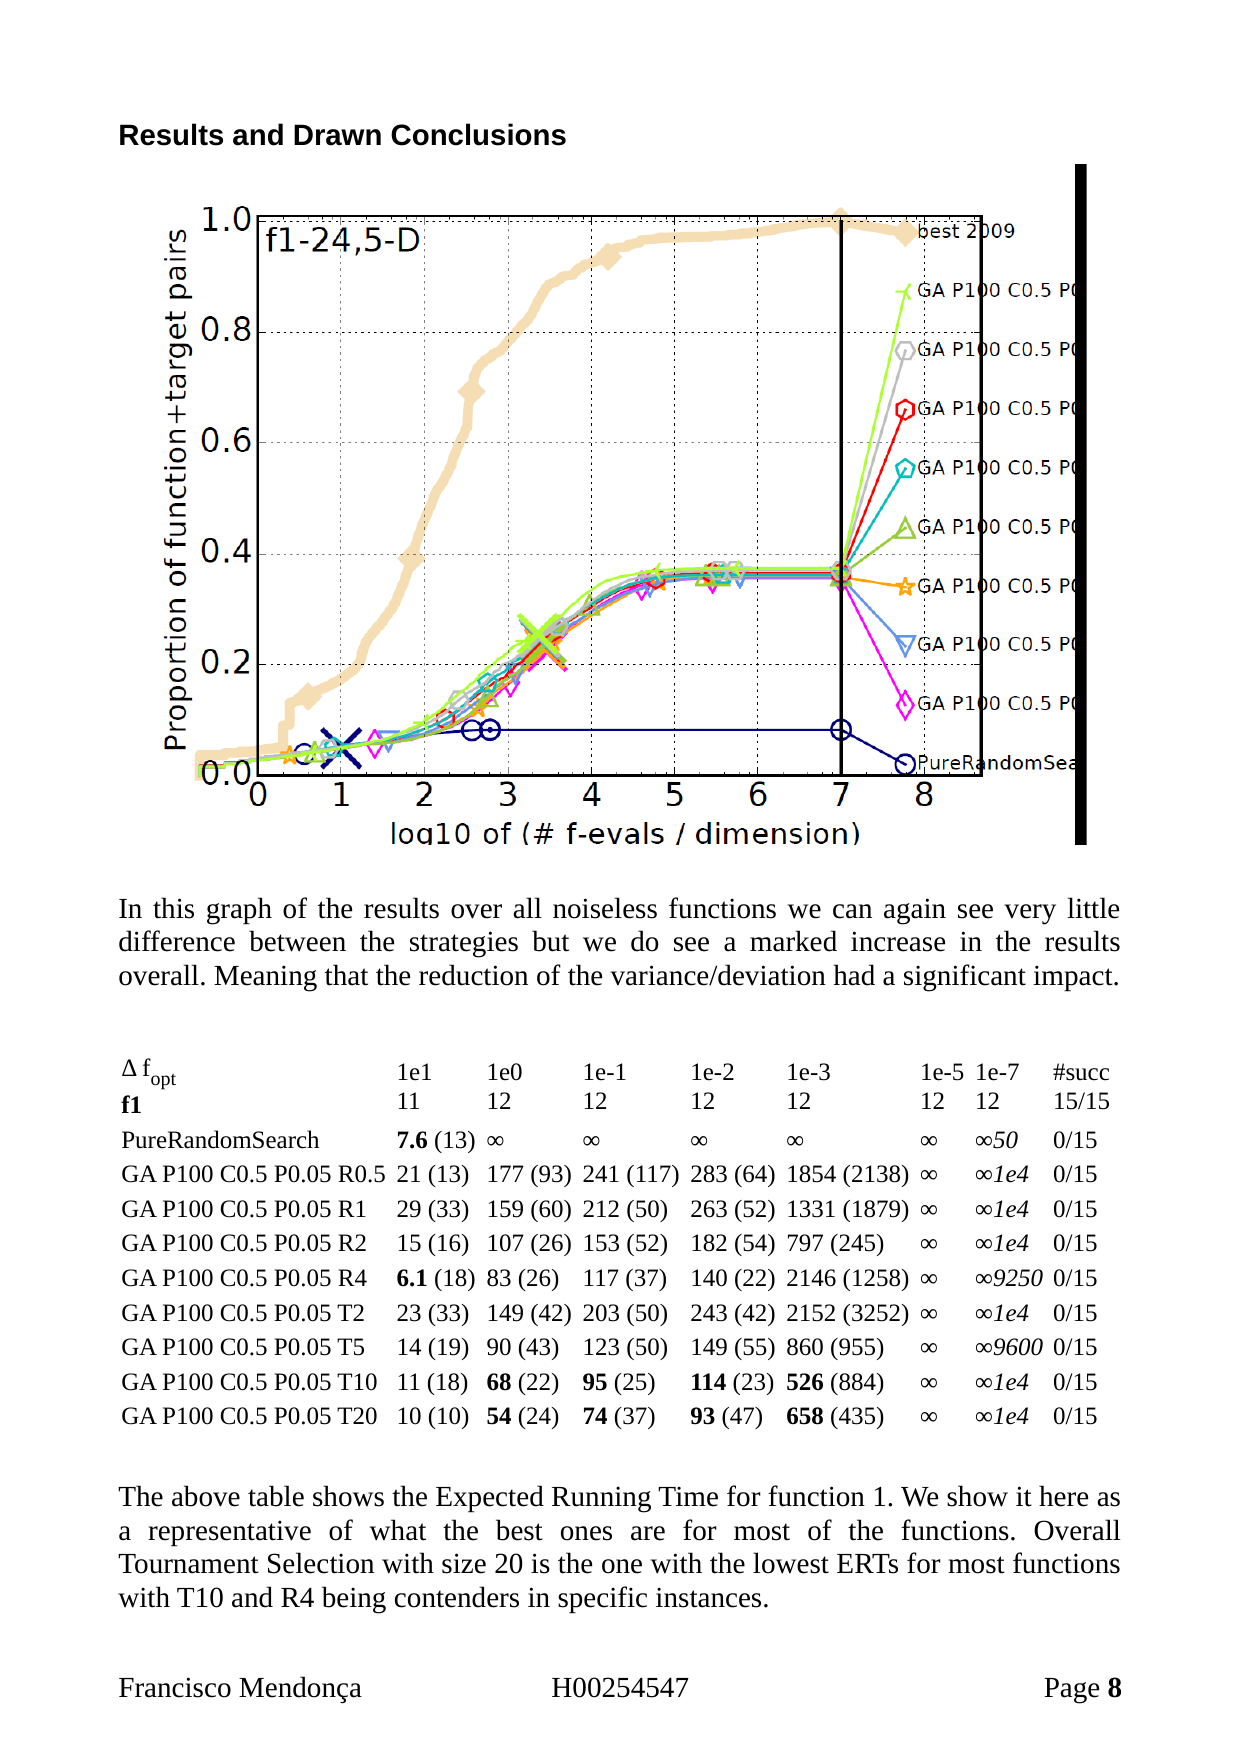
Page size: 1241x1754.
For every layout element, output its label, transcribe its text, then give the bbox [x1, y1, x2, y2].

table_cell 114 (23) [687, 1364, 783, 1398]
table_cell 123 (50) [580, 1329, 687, 1364]
table_cell 0/15 [1050, 1329, 1122, 1364]
subtitle Results and Drawn Conclusions [118, 118, 1122, 152]
table_cell PureRandomSearch [118, 1122, 393, 1156]
table_cell 149 (55) [687, 1329, 783, 1364]
table_cell 797 (245) [783, 1226, 917, 1260]
table_cell 54 (24) [484, 1399, 579, 1433]
table_cell ∞ [917, 1399, 972, 1433]
table_cell ∞ [917, 1295, 972, 1329]
table_cell ∞ [484, 1122, 579, 1156]
table_cell 2146 (1258) [783, 1260, 917, 1295]
table_cell 153 (52) [580, 1226, 687, 1260]
table_cell 263 (52) [687, 1191, 783, 1226]
table_cell ∞50 [972, 1122, 1050, 1156]
table_cell 107 (26) [484, 1226, 579, 1260]
table_cell ∞ [917, 1364, 972, 1398]
table_cell 0/15 [1050, 1191, 1122, 1226]
table_cell ∞ [687, 1122, 783, 1156]
table_cell ∞1e4 [972, 1295, 1050, 1329]
table_cell 283 (64) [687, 1156, 783, 1191]
table_cell ∞9600 [972, 1329, 1050, 1364]
table_cell 526 (884) [783, 1364, 917, 1398]
table_header 1e-3 12 [783, 1050, 917, 1122]
table_cell 159 (60) [484, 1191, 579, 1226]
table_cell ∞ [917, 1122, 972, 1156]
table_cell 140 (22) [687, 1260, 783, 1295]
table_header 1e-2 12 [687, 1050, 783, 1122]
table_cell 0/15 [1050, 1156, 1122, 1191]
table_cell GA P100 C0.5 P0.05 T20 [118, 1399, 393, 1433]
table_header #succ 15/15 [1050, 1050, 1122, 1122]
table_cell ∞ [917, 1191, 972, 1226]
table_cell GA P100 C0.5 P0.05 T5 [118, 1329, 393, 1364]
table_cell 117 (37) [580, 1260, 687, 1295]
table_cell 243 (42) [687, 1295, 783, 1329]
text The above table shows the Expected Running Time for function 1. We show it here as a representative of what the best ones are for most of the functions. Overall Tournament Selection with size 20 is the one with the lowest ERTs for most functions with T10 and R4 being contenders in specific instances. [118, 1479, 1122, 1613]
table_cell 95 (25) [580, 1364, 687, 1398]
table_cell ∞ [917, 1156, 972, 1191]
table_cell GA P100 C0.5 P0.05 T2 [118, 1295, 393, 1329]
table_cell 10 (10) [394, 1399, 483, 1433]
text In this graph of the results over all noiseless functions we can again see very little difference between the strategies but we do see a marked increase in the results overall. Meaning that the reduction of the variance/deviation had a significant impact. [118, 891, 1122, 992]
table_cell GA P100 C0.5 P0.05 R1 [118, 1191, 393, 1226]
table_cell 658 (435) [783, 1399, 917, 1433]
table_cell 0/15 [1050, 1260, 1122, 1295]
table_cell ∞ [917, 1329, 972, 1364]
table_cell ∞9250 [972, 1260, 1050, 1295]
table_cell 203 (50) [580, 1295, 687, 1329]
table_cell GA P100 C0.5 P0.05 T10 [118, 1364, 393, 1398]
table_cell 7.6 (13) [394, 1122, 483, 1156]
table_cell ∞ [917, 1226, 972, 1260]
table_cell 860 (955) [783, 1329, 917, 1364]
table_header 1e1 11 [394, 1050, 483, 1122]
table_cell 241 (117) [580, 1156, 687, 1191]
table_cell 177 (93) [484, 1156, 579, 1191]
table_cell GA P100 C0.5 P0.05 R0.5 [118, 1156, 393, 1191]
table_cell GA P100 C0.5 P0.05 R4 [118, 1260, 393, 1295]
table_header 1e-1 12 [580, 1050, 687, 1122]
table_cell 90 (43) [484, 1329, 579, 1364]
table_cell 29 (33) [394, 1191, 483, 1226]
table_cell 0/15 [1050, 1122, 1122, 1156]
table_cell 212 (50) [580, 1191, 687, 1226]
table_cell 0/15 [1050, 1364, 1122, 1398]
table_header 1e0 12 [484, 1050, 579, 1122]
table_cell ∞1e4 [972, 1399, 1050, 1433]
table_cell ∞ [783, 1122, 917, 1156]
table_cell ∞1e4 [972, 1364, 1050, 1398]
table_cell ∞1e4 [972, 1226, 1050, 1260]
table_header 1e-7 12 [972, 1050, 1050, 1122]
table_cell 0/15 [1050, 1399, 1122, 1433]
table_cell ∞1e4 [972, 1191, 1050, 1226]
table_cell ∞ [917, 1260, 972, 1295]
table_cell 1331 (1879) [783, 1191, 917, 1226]
table_cell 15 (16) [394, 1226, 483, 1260]
table_cell GA P100 C0.5 P0.05 R2 [118, 1226, 393, 1260]
table_cell 23 (33) [394, 1295, 483, 1329]
table_cell ∞ [580, 1122, 687, 1156]
table_cell 21 (13) [394, 1156, 483, 1191]
picture [153, 164, 1087, 845]
table_cell 1854 (2138) [783, 1156, 917, 1191]
table_cell 149 (42) [484, 1295, 579, 1329]
table_cell 0/15 [1050, 1295, 1122, 1329]
table_cell 14 (19) [394, 1329, 483, 1364]
table_cell 93 (47) [687, 1399, 783, 1433]
table_cell 11 (18) [394, 1364, 483, 1398]
table_cell 6.1 (18) [394, 1260, 483, 1295]
table_cell 182 (54) [687, 1226, 783, 1260]
table_cell 83 (26) [484, 1260, 579, 1295]
table_header 1e-5 12 [917, 1050, 972, 1122]
table_cell 74 (37) [580, 1399, 687, 1433]
table_cell 68 (22) [484, 1364, 579, 1398]
table_cell 2152 (3252) [783, 1295, 917, 1329]
table_cell 0/15 [1050, 1226, 1122, 1260]
table_header Δ fopt f1 [118, 1050, 393, 1122]
table_cell ∞1e4 [972, 1156, 1050, 1191]
